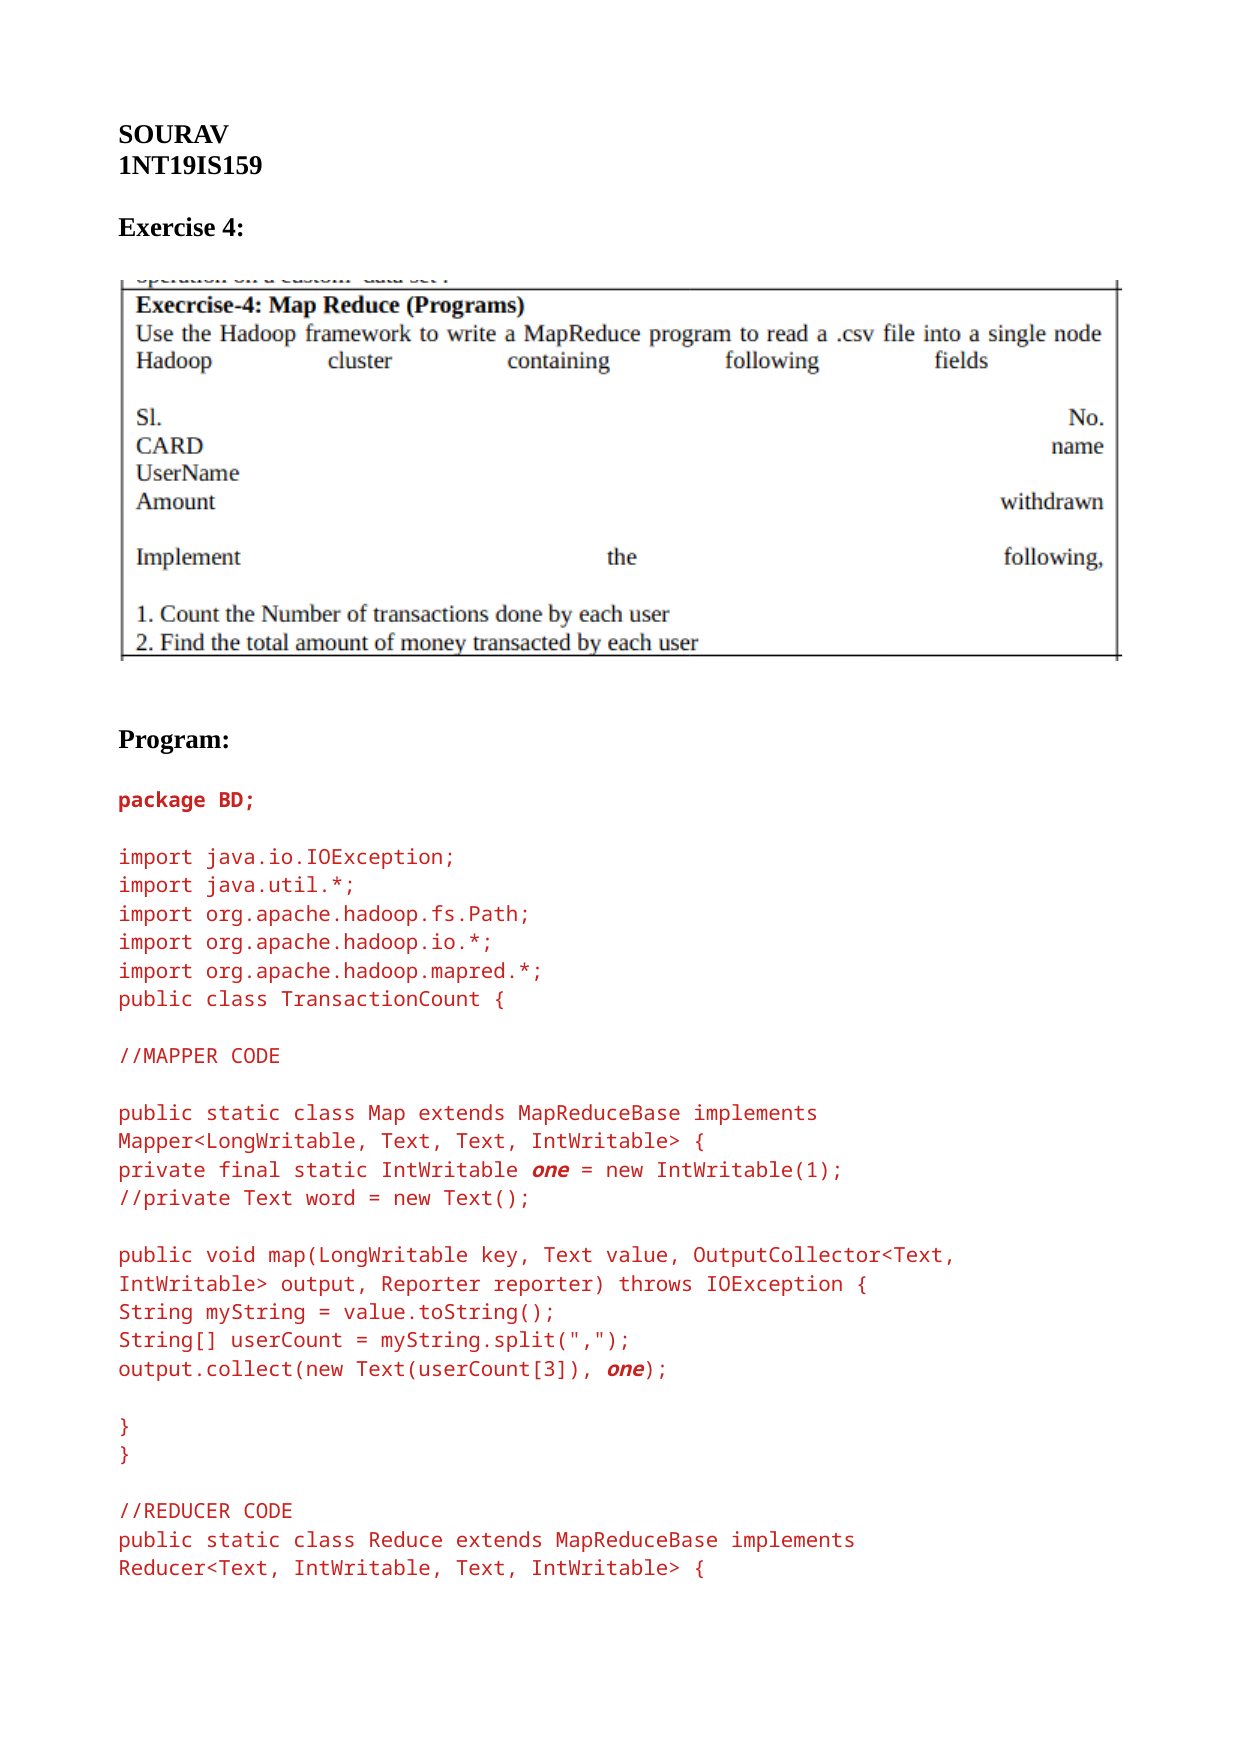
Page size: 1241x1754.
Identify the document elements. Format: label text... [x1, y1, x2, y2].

text Exercise 4: [118, 212, 1122, 243]
text } [118, 1411, 1122, 1439]
text import java.util.*; [118, 871, 1122, 899]
text //private Text word = new Text(); [118, 1183, 1122, 1212]
text String myString = value.toString(); [118, 1297, 1122, 1326]
text Reducer<Text, IntWritable, Text, IntWritable> { [118, 1553, 1122, 1582]
text private final static IntWritable one = new IntWritable(1); [118, 1155, 1122, 1183]
text String[] userCount = myString.split(","); [118, 1326, 1122, 1354]
text Mapper<LongWritable, Text, Text, IntWritable> { [118, 1127, 1122, 1155]
text //REDUCER CODE [118, 1496, 1122, 1525]
text 1NT19IS159 [118, 149, 1122, 180]
text output.collect(new Text(userCount[3]), one); [118, 1354, 1122, 1382]
text SOURAV [118, 118, 1122, 149]
text package BD; [118, 785, 1122, 814]
text Program: [118, 723, 1122, 754]
text public static class Map extends MapReduceBase implements [118, 1098, 1122, 1127]
text IntWritable> output, Reporter reporter) throws IOException { [118, 1269, 1122, 1297]
text import java.io.IOException; [118, 842, 1122, 871]
text import org.apache.hadoop.mapred.*; [118, 956, 1122, 984]
text //MAPPER CODE [118, 1041, 1122, 1070]
text public class TransactionCount { [118, 984, 1122, 1013]
text import org.apache.hadoop.fs.Path; [118, 899, 1122, 927]
text public void map(LongWritable key, Text value, OutputCollector<Text, [118, 1240, 1122, 1269]
text public static class Reduce extends MapReduceBase implements [118, 1525, 1122, 1553]
picture [118, 280, 1123, 661]
text } [118, 1439, 1122, 1468]
text import org.apache.hadoop.io.*; [118, 927, 1122, 956]
